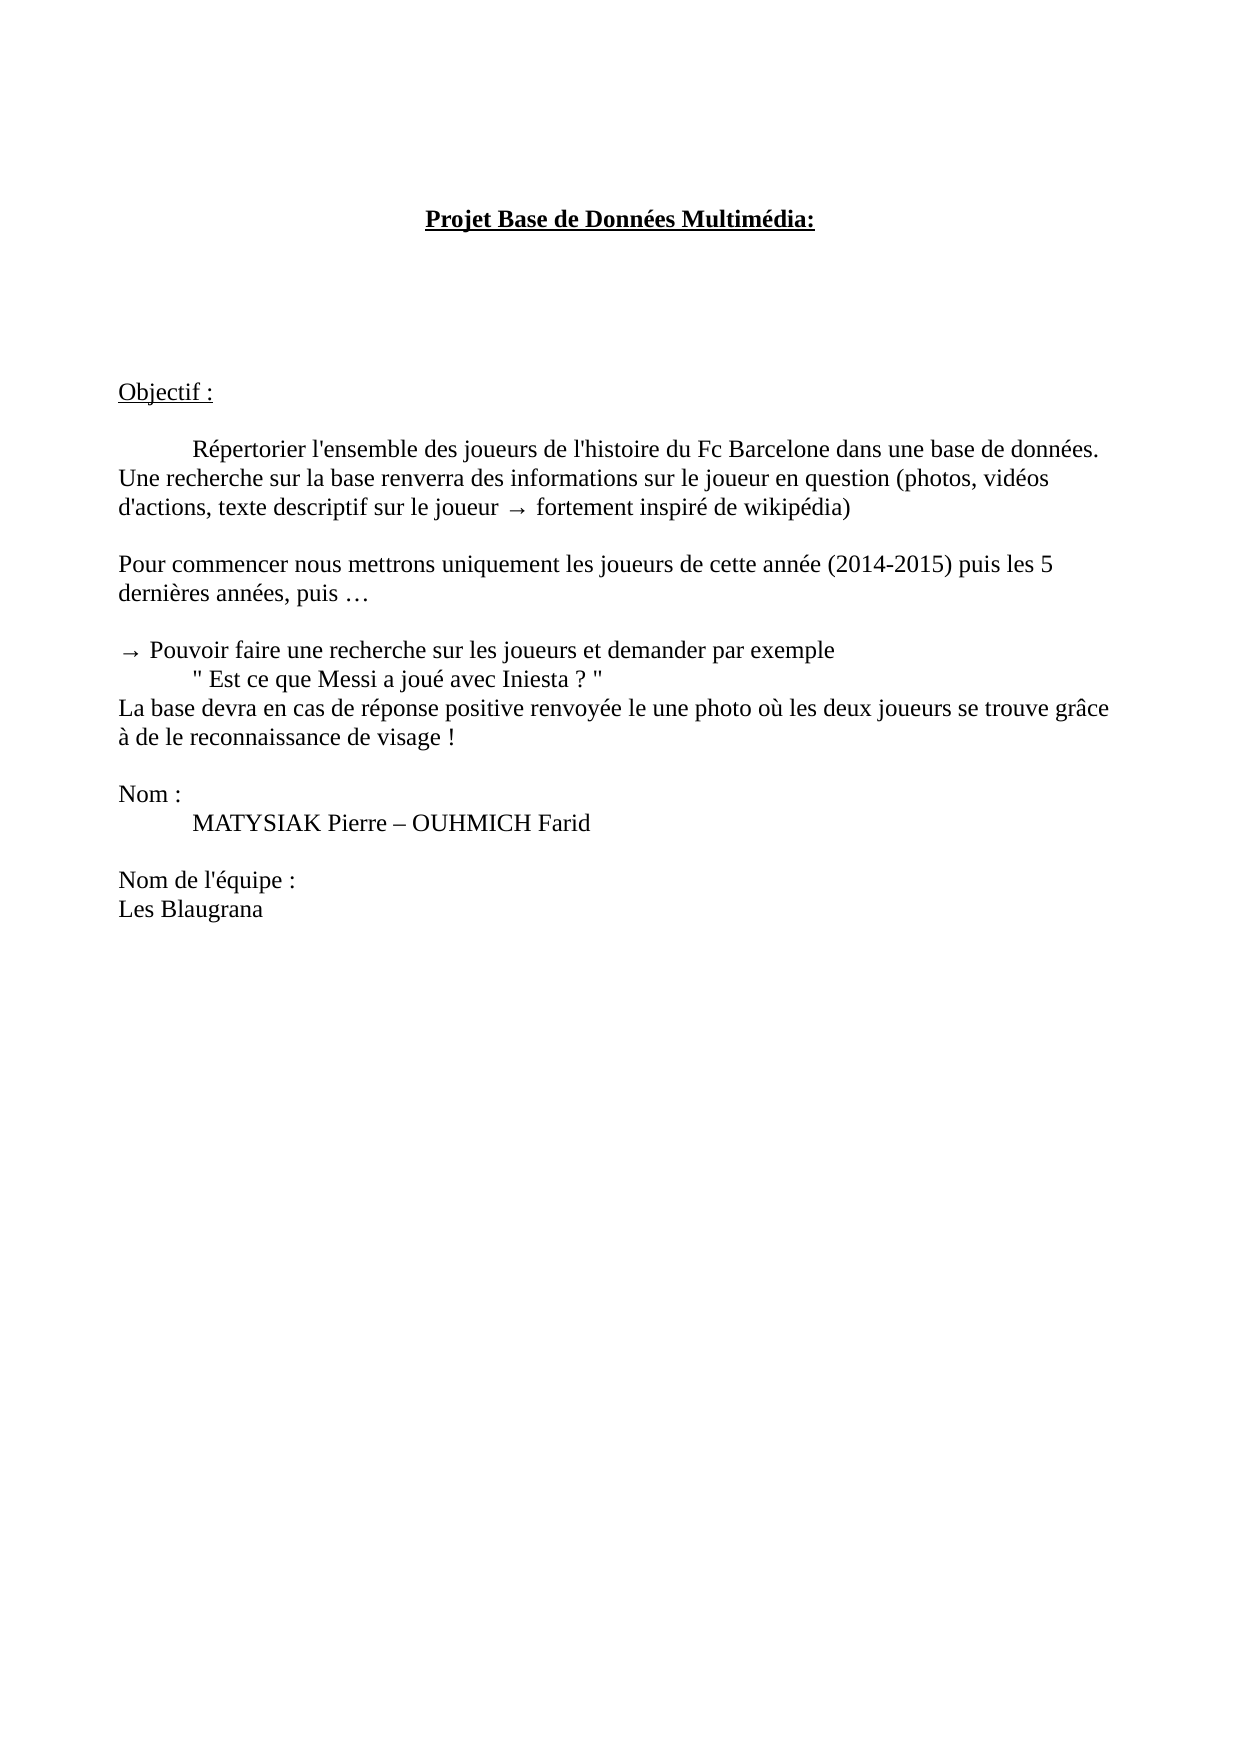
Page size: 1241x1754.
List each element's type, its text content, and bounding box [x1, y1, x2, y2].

text Une recherche sur la base renverra des informations sur le joueur en question (photos, vidéos d'actions, texte descriptif sur le joueur → fortement inspiré de wikipédia) [118, 463, 1122, 521]
text Répertorier l'ensemble des joueurs de l'histoire du Fc Barcelone dans une base de données. [118, 434, 1122, 463]
text " Est ce que Messi a joué avec Iniesta ? " [118, 664, 1122, 693]
text Objectif : [118, 377, 1122, 406]
text Nom de l'équipe : [118, 866, 1122, 894]
text La base devra en cas de réponse positive renvoyée le une photo où les deux joueurs se trouve grâce à de le reconnaissance de visage ! [118, 693, 1122, 751]
text → Pouvoir faire une recherche sur les joueurs et demander par exemple [118, 636, 1122, 664]
text Les Blaugrana [118, 894, 1122, 923]
text Projet Base de Données Multimédia: [118, 204, 1122, 233]
text Nom : [118, 779, 1122, 808]
text Pour commencer nous mettrons uniquement les joueurs de cette année (2014-2015) puis les 5 dernières années, puis … [118, 549, 1122, 607]
text MATYSIAK Pierre – OUHMICH Farid [118, 808, 1122, 837]
